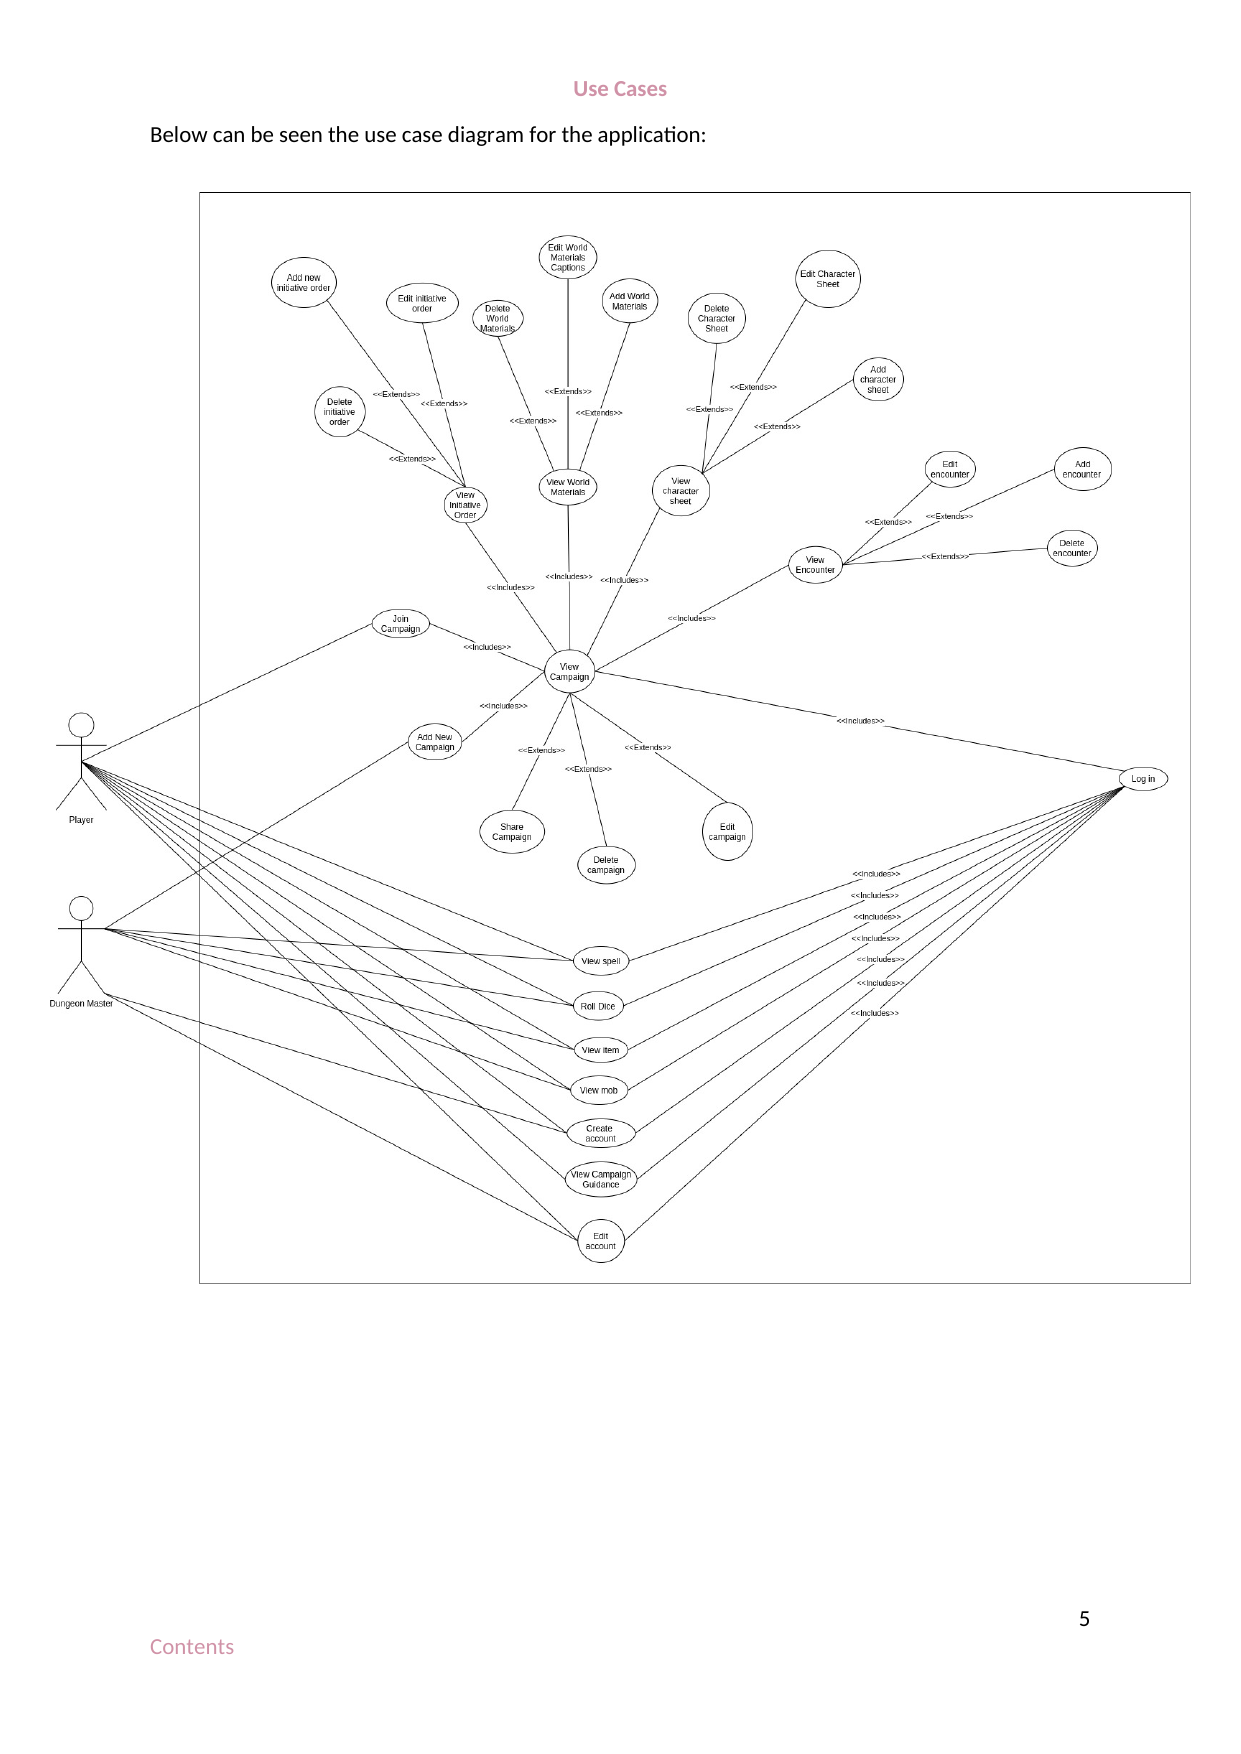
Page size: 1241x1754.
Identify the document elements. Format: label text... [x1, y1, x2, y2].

text Use Cases [150, 74, 1090, 102]
text Below can be seen the use case diagram for the application: [150, 120, 1090, 148]
